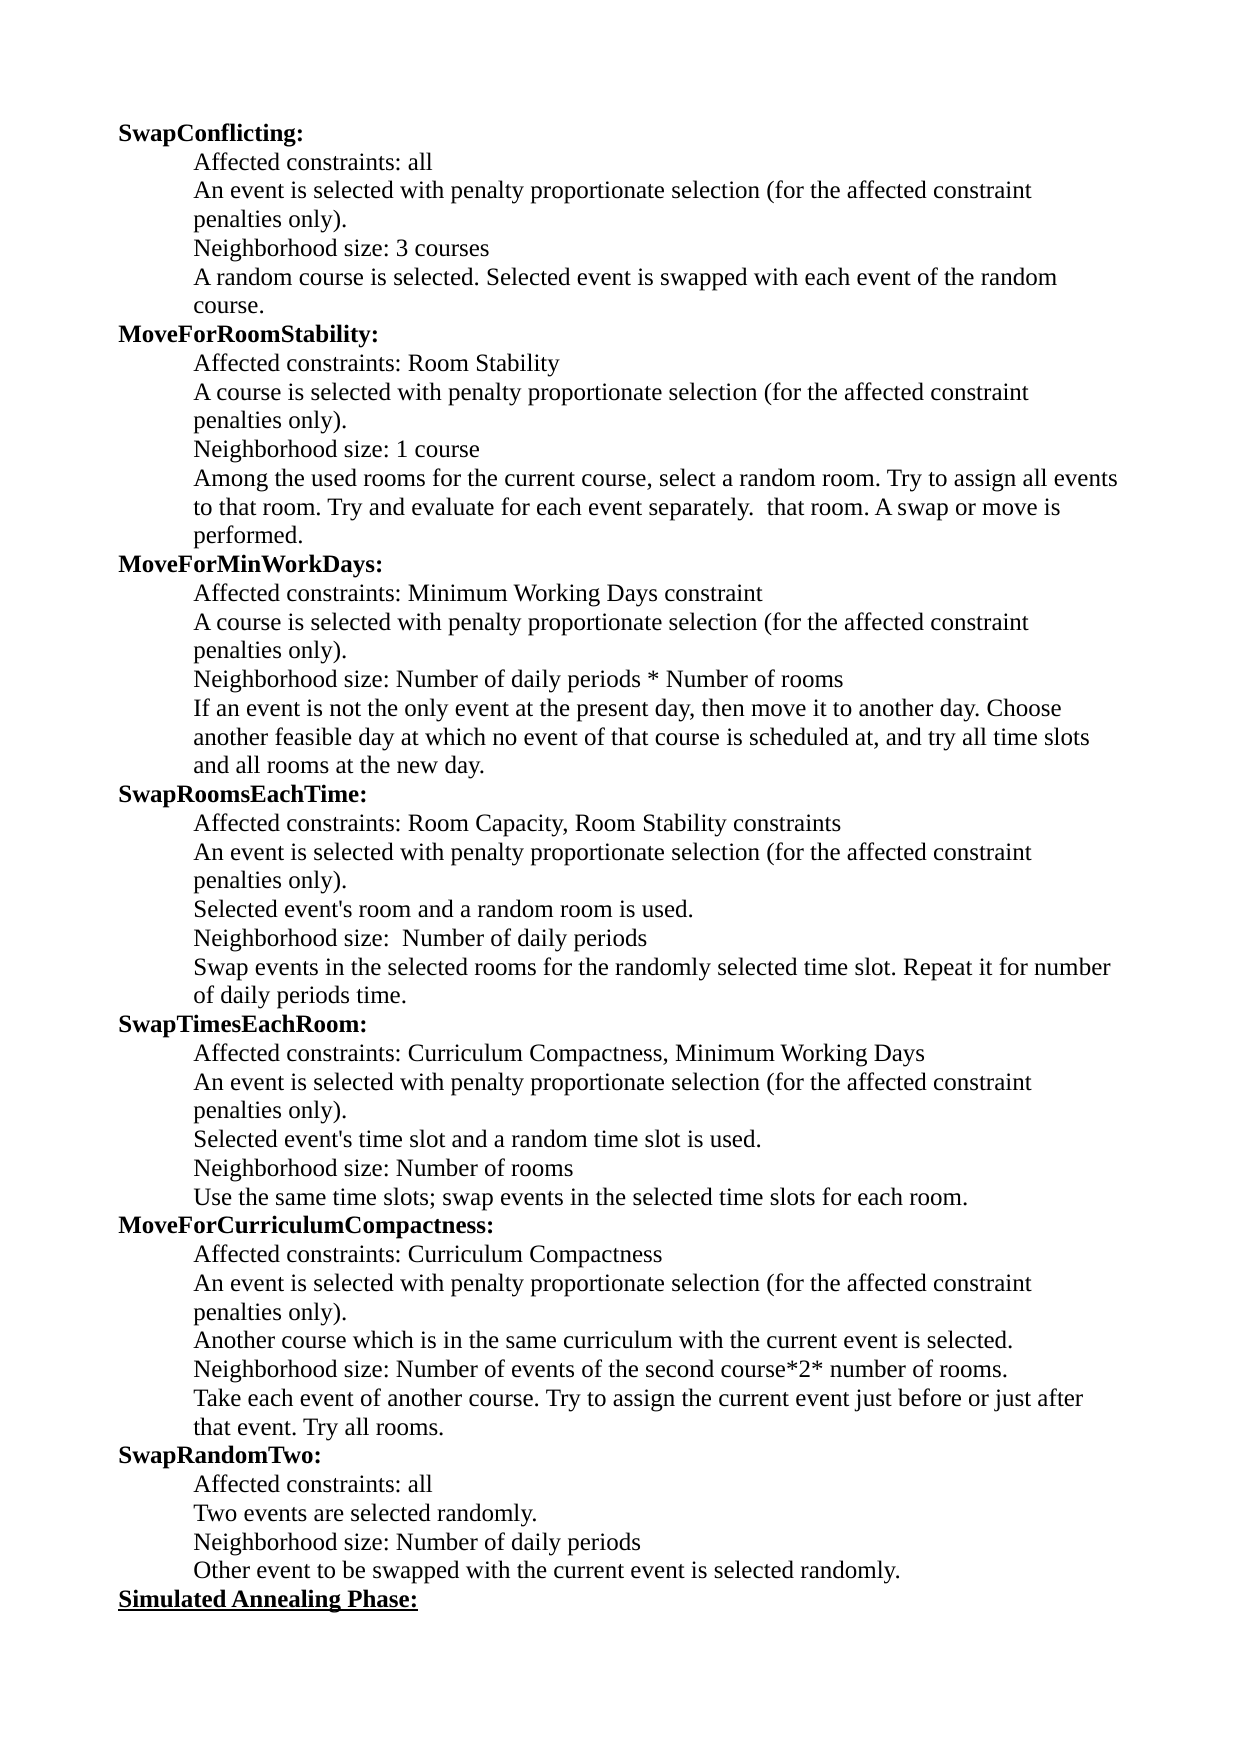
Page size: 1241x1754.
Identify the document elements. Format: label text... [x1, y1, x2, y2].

text Neighborhood size: Number of daily periods [193, 1527, 1122, 1556]
text Another course which is in the same curriculum with the current event is selected. [193, 1326, 1122, 1354]
text SwapTimesEachRoom: [118, 1009, 1122, 1038]
text An event is selected with penalty proportionate selection (for the affected constraint penalties only). [193, 837, 1122, 894]
text Neighborhood size: 1 course [193, 434, 1122, 463]
text Affected constraints: all [193, 147, 1122, 176]
text Affected constraints: all [193, 1469, 1122, 1498]
text MoveForMinWorkDays: [118, 549, 1122, 578]
text Take each event of another course. Try to assign the current event just before or just after that event. Try all rooms. [193, 1383, 1122, 1441]
text Among the used rooms for the current course, select a random room. Try to assign all events to that room. Try and evaluate for each event separately. that room. A swap or move is performed. [193, 463, 1122, 549]
text Neighborhood size: Number of events of the second course*2* number of rooms. [193, 1354, 1122, 1383]
text A random course is selected. Selected event is swapped with each event of the random course. [193, 262, 1122, 319]
text Affected constraints: Minimum Working Days constraint [193, 578, 1122, 607]
text Affected constraints: Room Stability [193, 348, 1122, 377]
text MoveForCurriculumCompactness: [118, 1211, 1122, 1239]
text Selected event's time slot and a random time slot is used. [193, 1124, 1122, 1153]
text SwapConflicting: [118, 118, 1122, 147]
text Swap events in the selected rooms for the randomly selected time slot. Repeat it for number of daily periods time. [193, 952, 1122, 1009]
text If an event is not the only event at the present day, then move it to another day. Choose another feasible day at which no event of that course is scheduled at, and try all time slots and all rooms at the new day. [193, 693, 1122, 779]
text SwapRandomTwo: [118, 1441, 1122, 1469]
text An event is selected with penalty proportionate selection (for the affected constraint penalties only). [193, 176, 1122, 233]
text An event is selected with penalty proportionate selection (for the affected constraint penalties only). [193, 1268, 1122, 1326]
text SwapRoomsEachTime: [118, 779, 1122, 808]
text Use the same time slots; swap events in the selected time slots for each room. [193, 1182, 1122, 1211]
text MoveForRoomStability: [118, 319, 1122, 348]
text Affected constraints: Curriculum Compactness, Minimum Working Days [193, 1038, 1122, 1067]
text Neighborhood size: Number of daily periods * Number of rooms [193, 664, 1122, 693]
text Two events are selected randomly. [193, 1498, 1122, 1527]
text Simulated Annealing Phase: [118, 1584, 1122, 1613]
text Neighborhood size: Number of rooms [193, 1153, 1122, 1182]
text An event is selected with penalty proportionate selection (for the affected constraint penalties only). [193, 1067, 1122, 1124]
text A course is selected with penalty proportionate selection (for the affected constraint penalties only). [193, 607, 1122, 664]
text Other event to be swapped with the current event is selected randomly. [193, 1556, 1122, 1584]
text Selected event's room and a random room is used. [193, 894, 1122, 923]
text Neighborhood size: 3 courses [193, 233, 1122, 262]
text Affected constraints: Curriculum Compactness [193, 1239, 1122, 1268]
text Affected constraints: Room Capacity, Room Stability constraints [193, 808, 1122, 837]
text Neighborhood size: Number of daily periods [193, 923, 1122, 952]
text A course is selected with penalty proportionate selection (for the affected constraint penalties only). [193, 377, 1122, 434]
